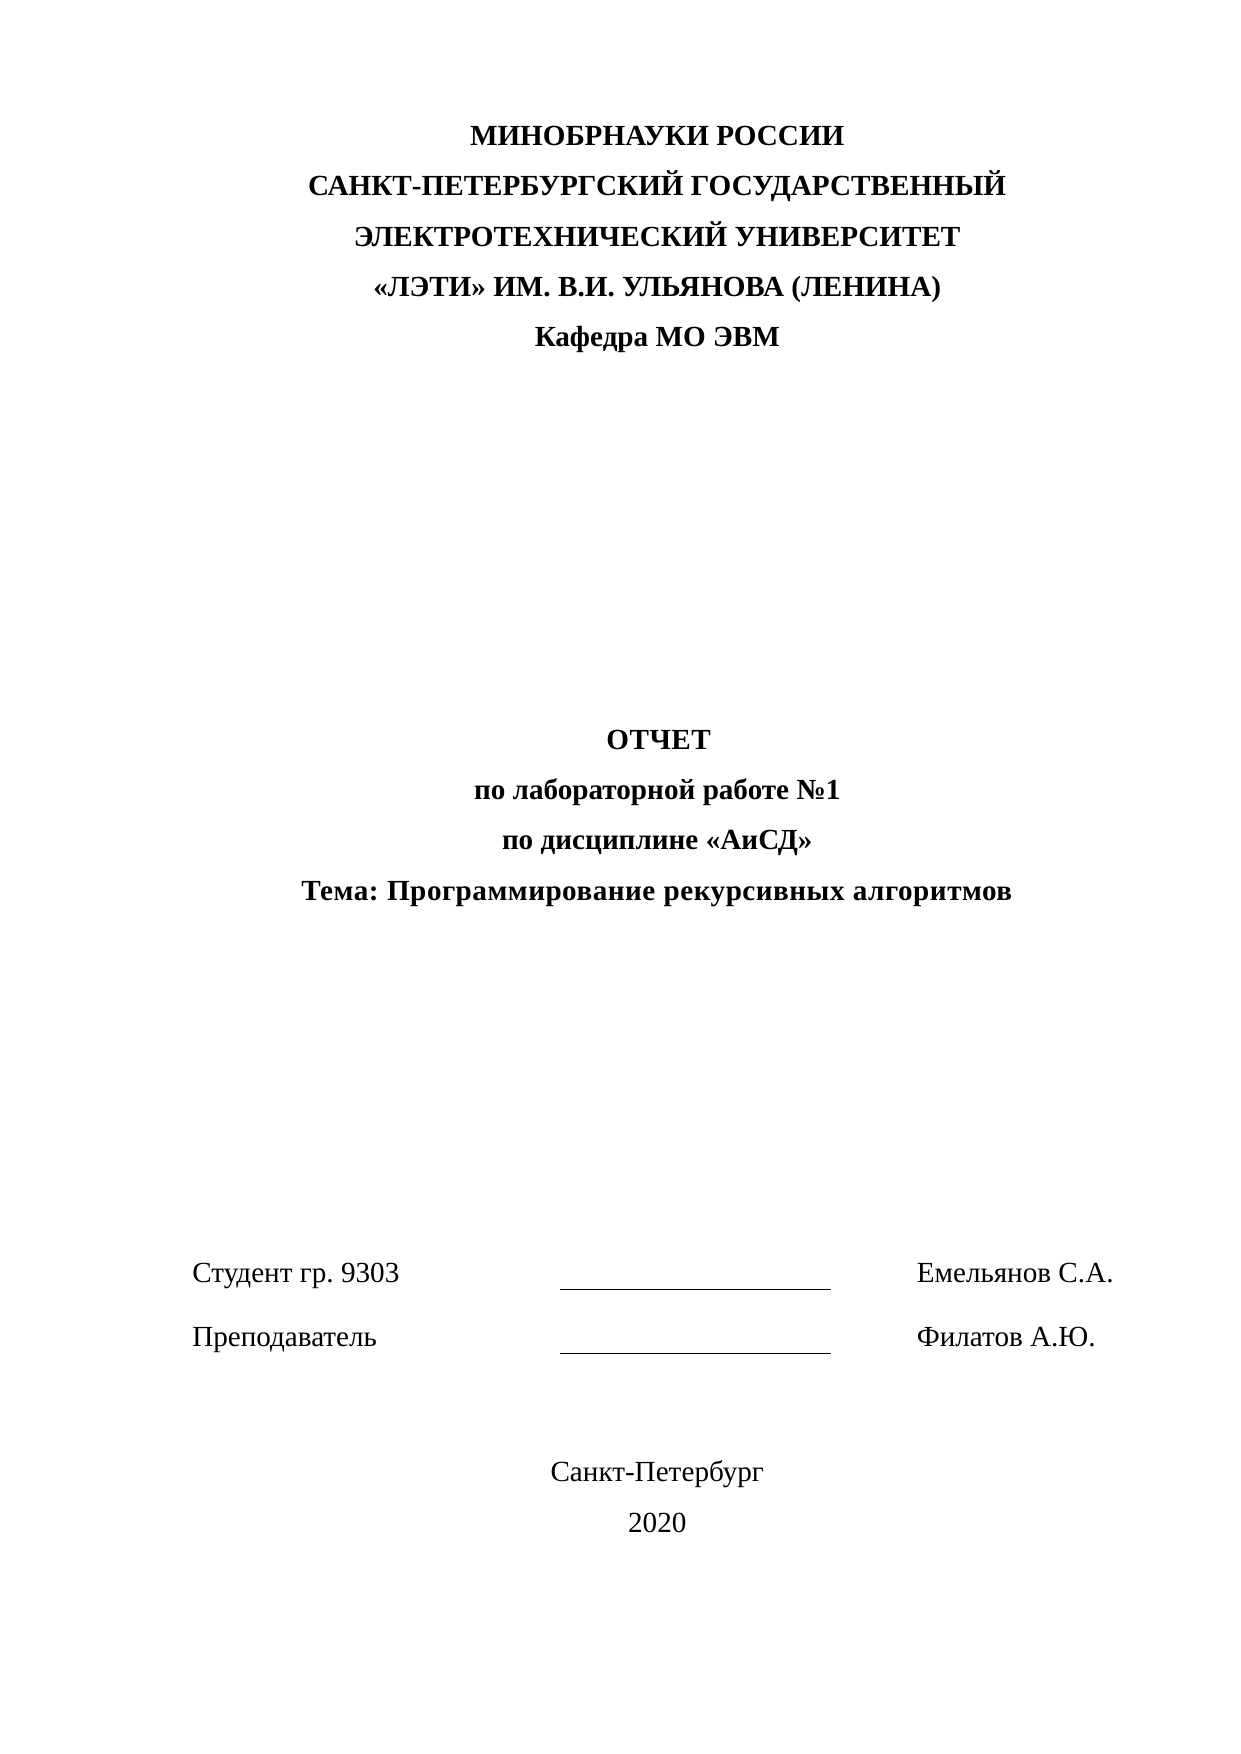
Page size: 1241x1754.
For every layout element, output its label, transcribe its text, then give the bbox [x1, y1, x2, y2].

table_header Студент гр. 9303 [107, 1225, 560, 1289]
text Санкт-Петербург [118, 1454, 1122, 1488]
table_cell Преподаватель [107, 1289, 560, 1353]
text электротехнический университет [118, 219, 1122, 252]
text «ЛЭТИ» им. В.И. Ульянова (Ленина) [118, 269, 1122, 303]
table_cell [560, 1290, 831, 1353]
text Кафедра МО ЭВМ [118, 319, 1122, 353]
text 2020 [118, 1505, 1122, 1538]
text отчет [118, 722, 1122, 755]
text Тема: Программирование рекурсивных алгоритмов [118, 873, 1122, 906]
text Санкт-Петербургский государственный [118, 168, 1122, 202]
text МИНОБРНАУКИ РОССИИ [118, 118, 1122, 152]
table_header [560, 1225, 831, 1289]
table_header Емельянов С.А. [831, 1225, 1133, 1289]
text по дисциплине «АиСД» [118, 822, 1122, 856]
table_cell Филатов А.Ю. [831, 1289, 1133, 1353]
text по лабораторной работе №1 [118, 772, 1122, 806]
